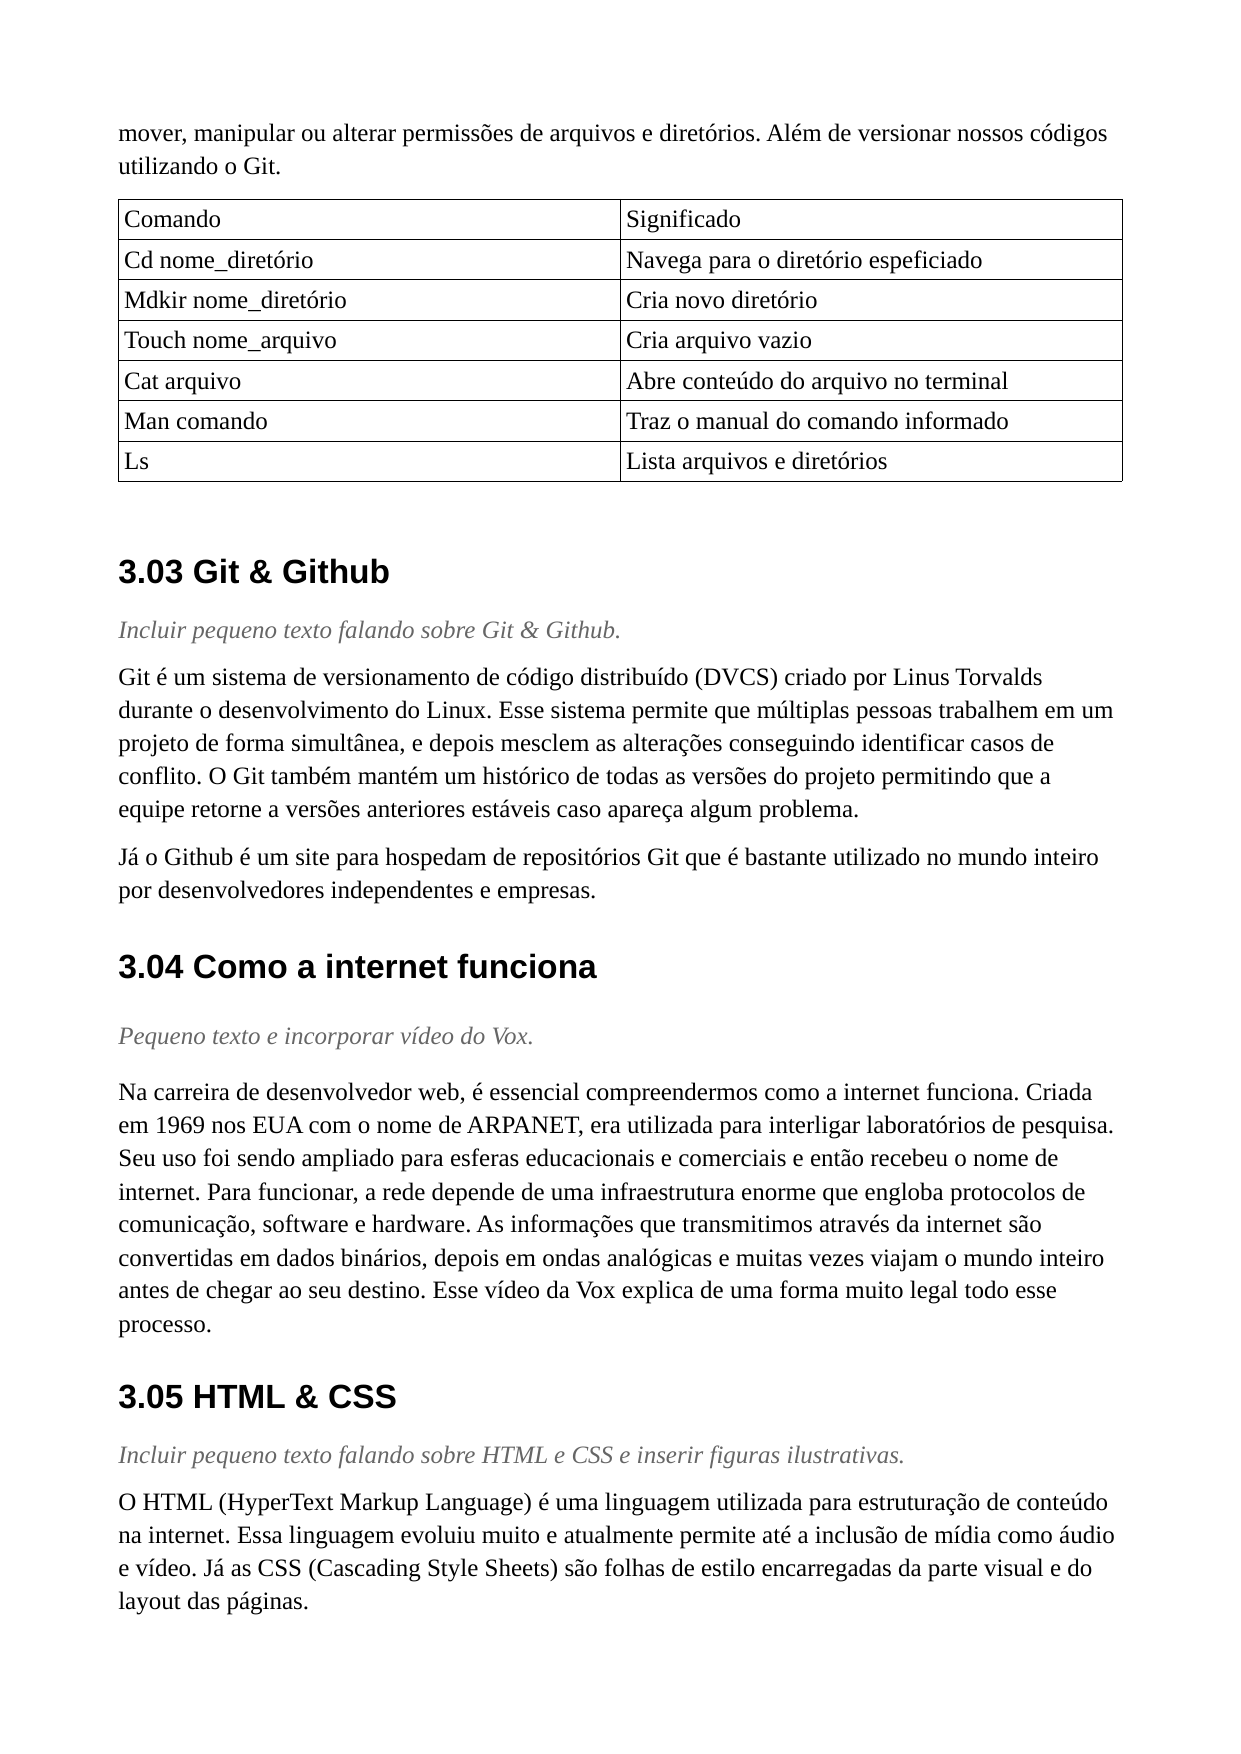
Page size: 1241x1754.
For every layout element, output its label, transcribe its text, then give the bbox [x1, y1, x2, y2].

table_cell Traz o manual do comando informado [621, 401, 1122, 441]
table_cell Cria arquivo vazio [621, 321, 1122, 360]
table_header Comando [119, 200, 620, 239]
text mover, manipular ou alterar permissões de arquivos e diretórios. Além de versionar nossos códigos utilizando o Git. [118, 118, 1122, 180]
table_cell Mdkir nome_diretório [119, 280, 620, 320]
table_cell Cd nome_diretório [119, 240, 620, 279]
subtitle 3.04 Como a internet funciona [118, 946, 1122, 985]
text O HTML (HyperText Markup Language) é uma linguagem utilizada para estruturação de conteúdo na internet. Essa linguagem evoluiu muito e atualmente permite até a inclusão de mídia como áudio e vídeo. Já as CSS (Cascading Style Sheets) são folhas de estilo encarregadas da parte visual e do layout das páginas. [118, 1487, 1122, 1615]
table_cell Touch nome_arquivo [119, 321, 620, 360]
text Na carreira de desenvolvedor web, é essencial compreendermos como a internet funciona. Criada em 1969 nos EUA com o nome de ARPANET, era utilizada para interligar laboratórios de pesquisa. Seu uso foi sendo ampliado para esferas educacionais e comerciais e então recebeu o nome de internet. Para funcionar, a rede depende de uma infraestrutura enorme que engloba protocolos de comunicação, software e hardware. As informações que transmitimos através da internet são convertidas em dados binários, depois em ondas analógicas e muitas vezes viajam o mundo inteiro antes de chegar ao seu destino. Esse vídeo da Vox explica de uma forma muito legal todo esse processo. [118, 1077, 1122, 1337]
text Já o Github é um site para hospedam de repositórios Git que é bastante utilizado no mundo inteiro por desenvolvedores independentes e empresas. [118, 842, 1122, 904]
table_cell Ls [119, 442, 620, 481]
table_cell Abre conteúdo do arquivo no terminal [621, 361, 1122, 400]
text Incluir pequeno texto falando sobre Git & Github. [118, 615, 1122, 643]
text Pequeno texto e incorporar vídeo do Vox. [118, 1021, 1122, 1049]
subtitle 3.05 HTML & CSS [118, 1377, 1122, 1416]
text Incluir pequeno texto falando sobre HTML e CSS e inserir figuras ilustrativas. [118, 1440, 1122, 1468]
table_header Significado [621, 200, 1122, 239]
table_cell Cat arquivo [119, 361, 620, 400]
subtitle 3.03 Git & Github [118, 552, 1122, 591]
table_cell Man comando [119, 401, 620, 441]
text Git é um sistema de versionamento de código distribuído (DVCS) criado por Linus Torvalds durante o desenvolvimento do Linux. Esse sistema permite que múltiplas pessoas trabalhem em um projeto de forma simultânea, e depois mesclem as alterações conseguindo identificar casos de conflito. O Git também mantém um histórico de todas as versões do projeto permitindo que a equipe retorne a versões anteriores estáveis caso apareça algum problema. [118, 662, 1122, 823]
table_cell Cria novo diretório [621, 280, 1122, 320]
table_cell Navega para o diretório espeficiado [621, 240, 1122, 279]
table_cell Lista arquivos e diretórios [621, 442, 1122, 481]
